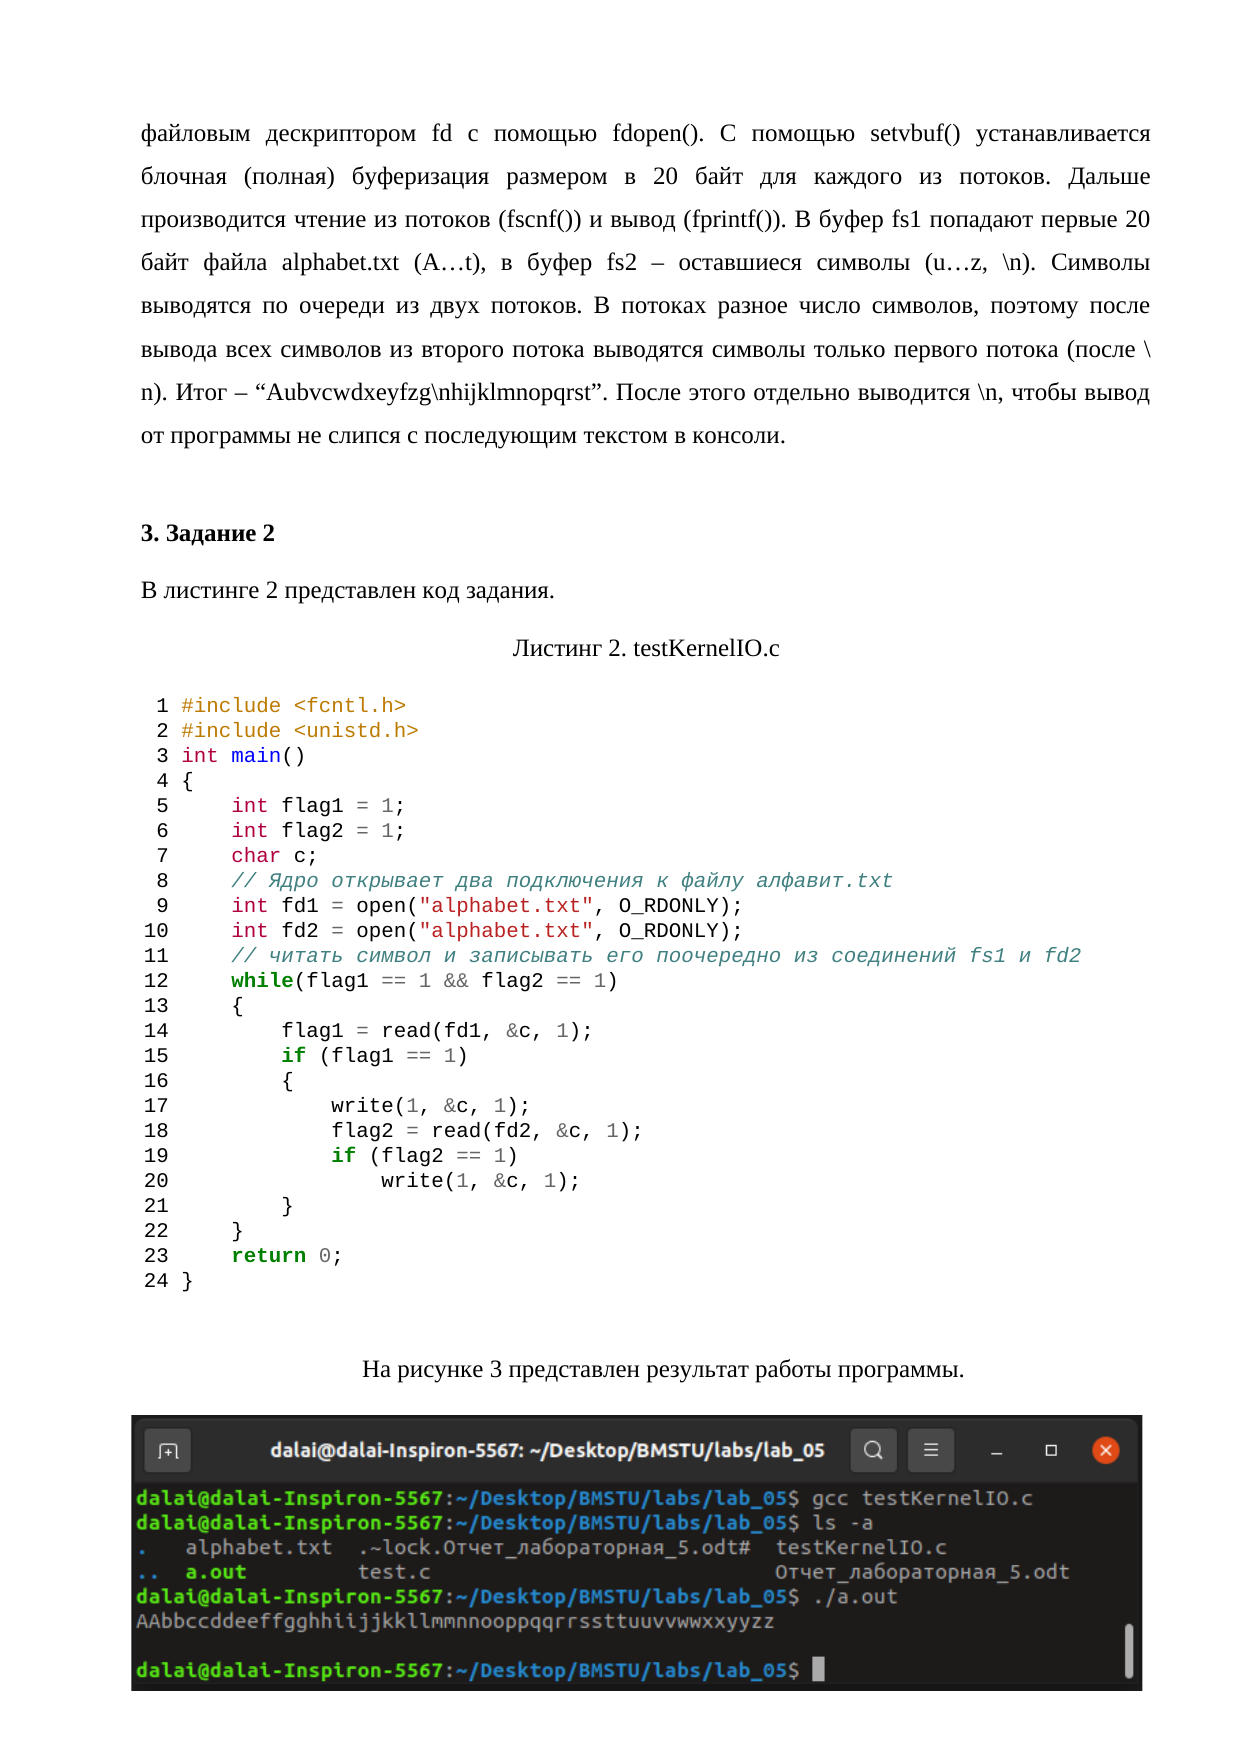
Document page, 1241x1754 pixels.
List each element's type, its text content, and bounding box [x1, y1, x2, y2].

picture [131, 1415, 1143, 1691]
text файловым дескриптором fd с помощью fdopen(). С помощью setvbuf() устанавливается блочная (полная) буферизация размером в 20 байт для каждого из потоков. Дальше производится чтение из потоков (fscnf()) и вывод (fprintf()). В буфер fs1 попадают первые 20 байт файла alphabet.txt (A…t), в буфер fs2 – оставшиеся символы (u…z, \n). Символы выводятся по очереди из двух потоков. В потоках разное число символов, поэтому после вывода всех символов из второго потока выводятся символы только первого потока (после \n). Итог – “Aubvcwdxeyfzg\nhijklmnopqrst”. После этого отдельно выводится \n, чтобы вывод от программы не слипся с последующим текстом в консоли. [141, 118, 1152, 449]
text В листинге 2 представлен код задания. [141, 576, 1152, 604]
table_header #include <fcntl.h> #include <unistd.h> int main() { int flag1 = 1; int flag2 = 1; char c; // Ядро открывает два подключения к файлу алфавит.txt int fd1 = open("alphabet.txt", O_RDONLY); int fd2 = open("alphabet.txt", O_RDONLY); // читать символ и записывать его поочередно из соединений fs1 и fd2 while(flag1 == 1 && flag2 == 1) { flag1 = read(fd1, &c, 1); if (flag1 == 1) { write(1, &c, 1); flag2 = read(fd2, &c, 1); if (flag2 == 1) write(1, &c, 1); } } return 0; } [178, 691, 1172, 1296]
text Листинг 2. testKernelIO.c [141, 633, 1152, 662]
text 3. Задание 2 [141, 518, 1152, 547]
table_header 1 2 3 4 5 6 7 8 9 10 11 12 13 14 15 16 17 18 19 20 21 22 23 24 [141, 691, 178, 1296]
text На рисунке 3 представлен результат работы программы. [141, 1354, 1152, 1383]
